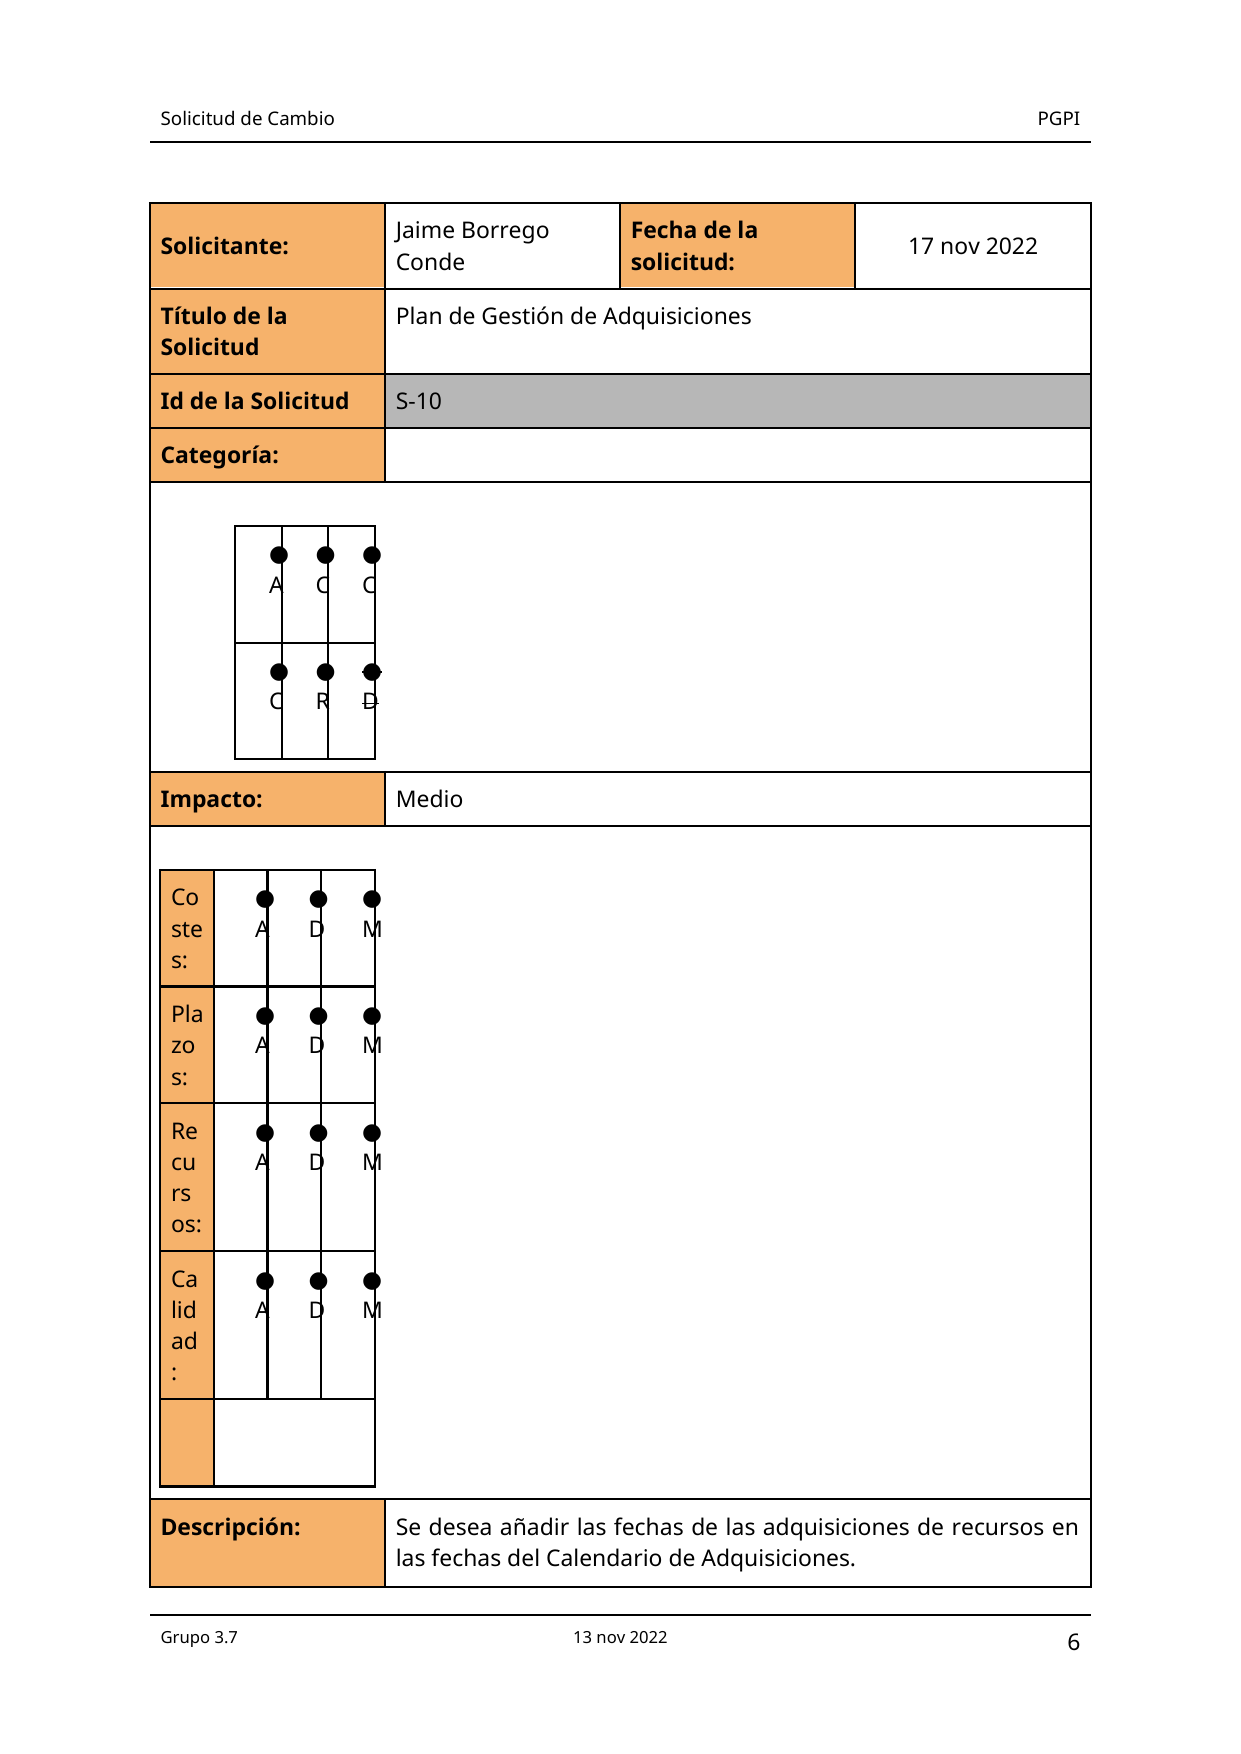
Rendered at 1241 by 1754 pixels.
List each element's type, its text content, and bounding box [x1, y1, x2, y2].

table_header Modificado [322, 871, 374, 985]
table_cell Otros: [161, 1400, 213, 1485]
table_cell Categoría: [151, 429, 384, 481]
table_header 17 nov 2022 [856, 204, 1090, 287]
table_cell Plan de Gestión de Adquisiciones [386, 290, 1090, 373]
table_cell Requisitos [283, 644, 327, 758]
table_cell Disminuido [269, 1252, 320, 1398]
table_cell Documentos [329, 644, 374, 758]
table_cell Aumentado [215, 988, 266, 1102]
table_header Fecha de la solicitud: [621, 204, 854, 287]
table_cell Plazos: [161, 988, 213, 1102]
table_cell Aumentado [215, 1252, 266, 1398]
table_cell Medio [386, 773, 1090, 825]
table_header Aumentado [215, 871, 266, 985]
table_cell [151, 483, 1090, 771]
table_header Jaime Borrego Conde [386, 204, 619, 287]
table_cell Calendario [236, 644, 281, 758]
table_cell Modificado [322, 1104, 374, 1250]
table_cell Recursos: [161, 1104, 213, 1250]
table_header Calidad [329, 527, 374, 642]
table_cell Disminuido [269, 1104, 320, 1250]
table_cell S-10 [386, 375, 1090, 427]
table_header Solicitante: [151, 204, 384, 287]
table_cell Aumentado [215, 1104, 266, 1250]
table_cell Aumento de las fechas en el Calendario de Adquisiciones. [215, 1400, 374, 1485]
table_header Alcance [236, 527, 281, 642]
table_header Coste [319, 578, 327, 591]
table_header Coste [283, 527, 327, 642]
table_cell Calidad: [161, 1252, 213, 1398]
table_cell Modificado [322, 988, 374, 1102]
table_cell Título de la Solicitud [151, 290, 384, 373]
table_cell Impacto: [151, 773, 384, 825]
table_cell Modificado [322, 1252, 374, 1398]
table_cell Se desea añadir las fechas de las adquisiciones de recursos en las fechas del Calendario de Adquisiciones. [386, 1500, 1090, 1586]
table_cell [386, 429, 1090, 481]
table_header Costes: [161, 871, 213, 985]
table_header Disminuido [269, 871, 320, 985]
table_cell [151, 827, 1090, 1498]
table_cell Id de la Solicitud [151, 375, 384, 427]
table_cell Descripción: [151, 1500, 384, 1586]
table_cell Disminuido [269, 988, 320, 1102]
